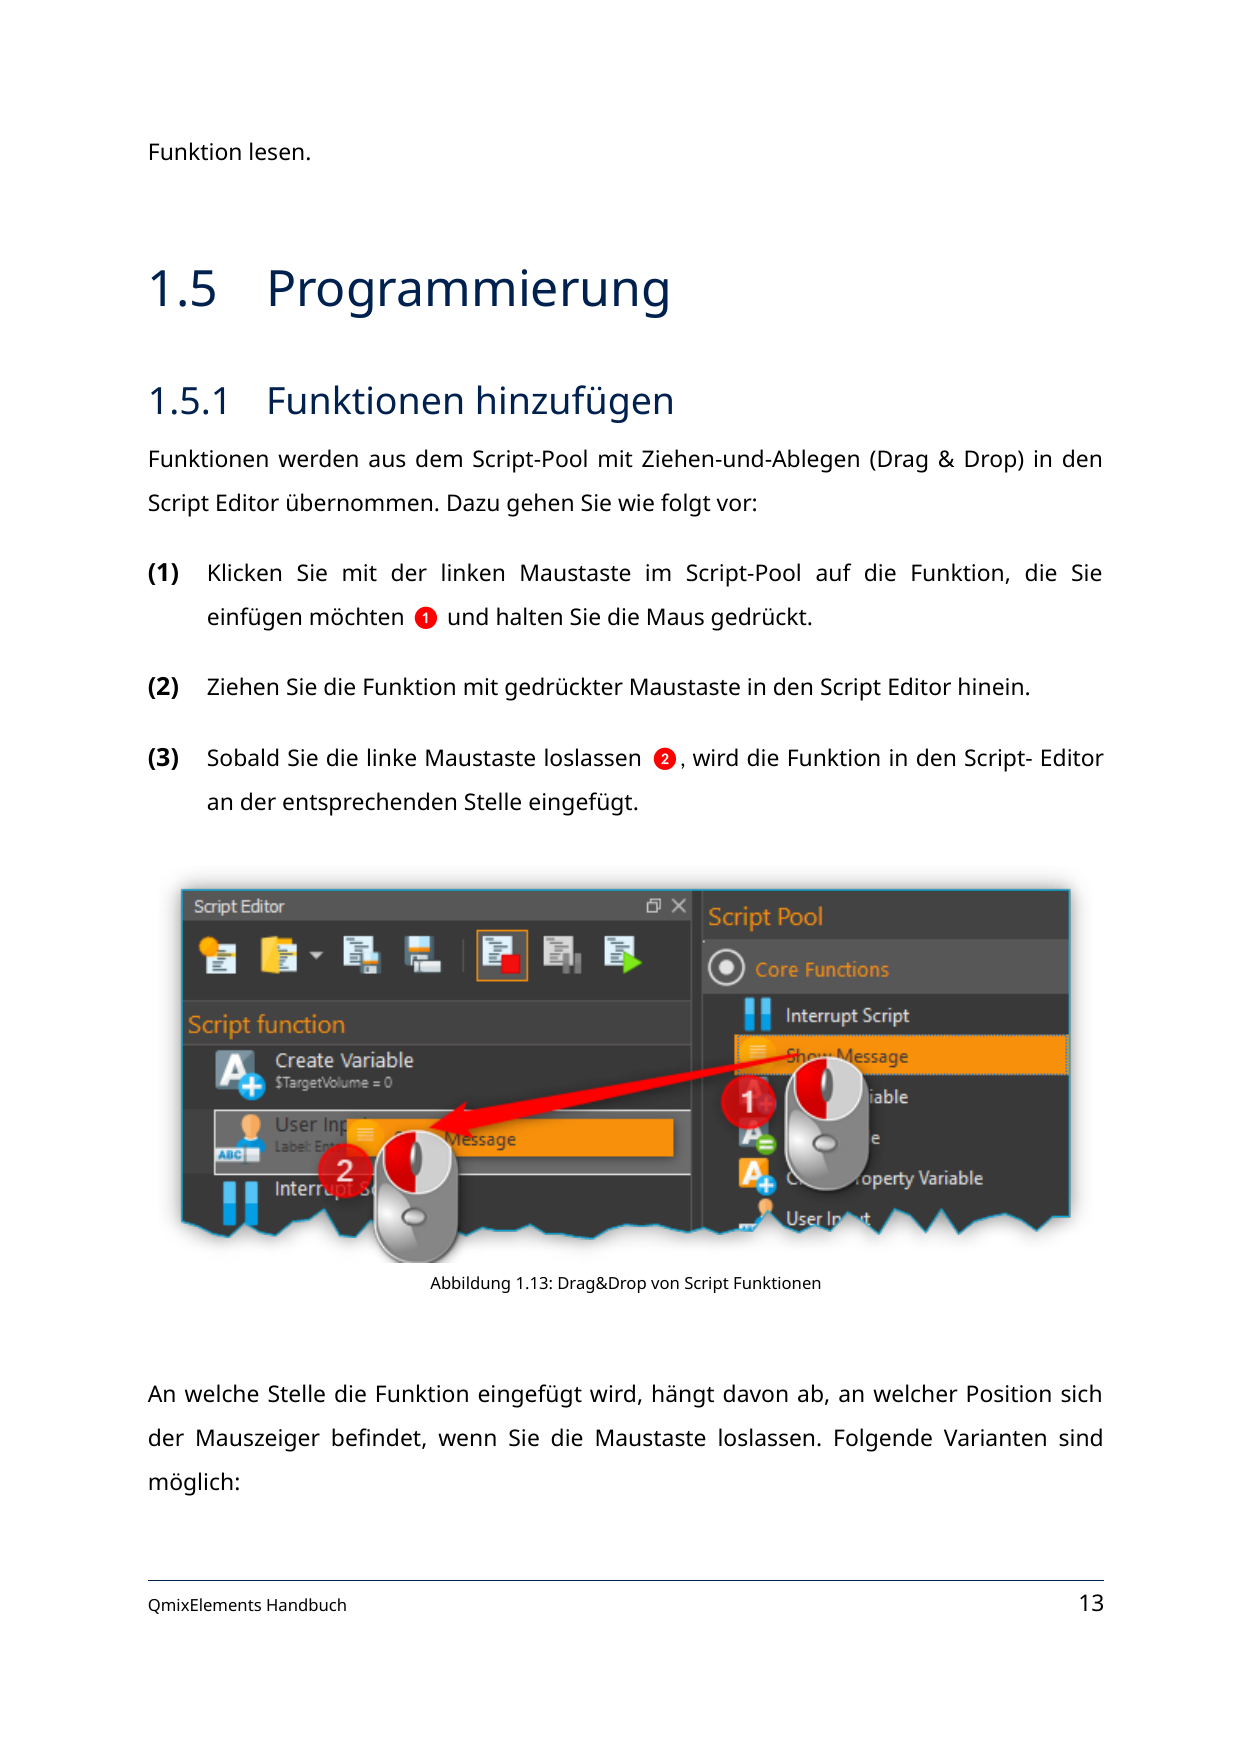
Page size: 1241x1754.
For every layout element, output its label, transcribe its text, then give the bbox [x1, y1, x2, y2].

list Ziehen Sie die Funktion mit gedrückter Maustaste in den Script Editor hinein. [148, 668, 1104, 703]
subtitle Programmierung [148, 253, 1104, 322]
list Klicken Sie mit der linken Maustaste im Script-Pool auf die Funktion, die Sie einfügen möchten ❶ und halten Sie die Maus gedrückt. [148, 554, 1104, 632]
list Sobald Sie die linke Maustaste loslassen ❷, wird die Funktion in den Script- Editor an der entsprechenden Stelle eingefügt. [148, 740, 1104, 818]
text Abbildung 1.13: Drag&Drop von Script Funktionen [158, 1263, 1093, 1294]
text An welche Stelle die Funktion eingefügt wird, hängt davon ab, an welcher Position sich der Mauszeiger befindet, wenn Sie die Maustaste loslassen. Folgende Varianten sind möglich: [148, 854, 1104, 1497]
text Funktion lesen. [148, 136, 1104, 167]
text Funktionen werden aus dem Script-Pool mit Ziehen-und-Ablegen (Drag & Drop) in den Script Editor übernommen. Dazu gehen Sie wie folgt vor: [148, 443, 1104, 518]
subtitle Funktionen hinzufügen [148, 375, 1104, 426]
picture [158, 866, 1094, 1263]
